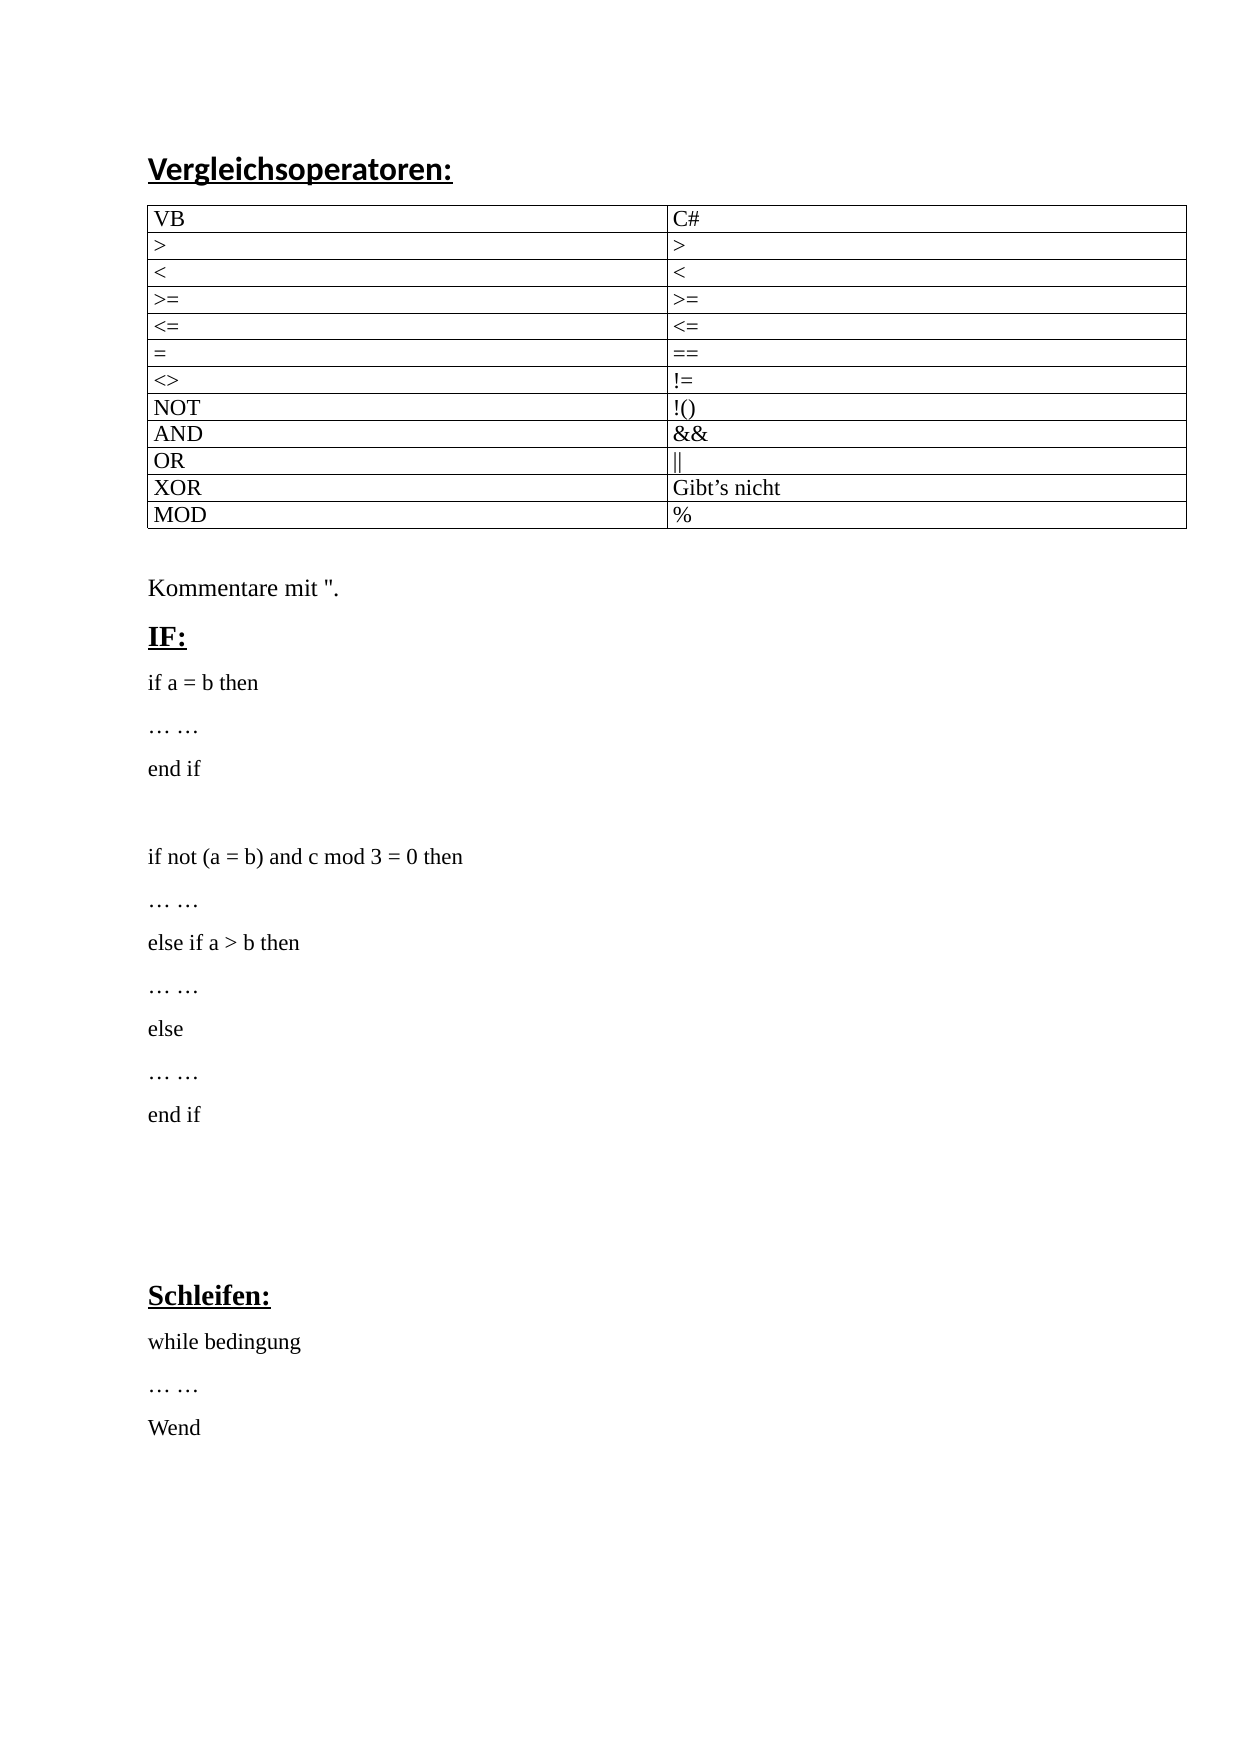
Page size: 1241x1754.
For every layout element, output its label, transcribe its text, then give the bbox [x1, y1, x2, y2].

text Schleifen: [148, 1278, 1093, 1312]
text Wend­­ [148, 1414, 1093, 1441]
text end if [148, 1101, 1093, 1127]
table_header VB [148, 206, 667, 232]
text else if a > b then [148, 929, 1093, 955]
table_cell AND [148, 421, 667, 447]
table_cell >= [668, 287, 1186, 312]
table_cell MOD [148, 502, 667, 527]
table_cell XOR [148, 475, 667, 501]
table_cell !() [668, 394, 1186, 420]
text Vergleichsoperatoren: [148, 148, 1093, 188]
table_cell == [668, 340, 1186, 366]
table_cell > [668, 233, 1186, 259]
text … … [148, 886, 1093, 912]
text while bedingung [148, 1328, 1093, 1354]
table_cell % [668, 502, 1186, 527]
table_cell || [668, 448, 1186, 474]
table_cell <= [148, 314, 667, 339]
table_cell > [148, 233, 667, 259]
table_cell < [148, 260, 667, 286]
text else [148, 1015, 1093, 1041]
table_cell NOT [148, 394, 667, 420]
text IF: [148, 619, 1093, 652]
text end if [148, 755, 1093, 781]
table_cell OR [148, 448, 667, 474]
text if a = b then [148, 669, 1093, 695]
table_cell <> [148, 367, 667, 393]
text … … [148, 1371, 1093, 1398]
table_cell >= [148, 287, 667, 312]
text Kommentare mit ''. [148, 573, 1093, 602]
table_cell Gibt’s nicht [668, 475, 1186, 501]
text … … [148, 972, 1093, 998]
text if not (a = b) and c mod 3 = 0 then [148, 843, 1093, 869]
table_cell < [668, 260, 1186, 286]
table_cell != [668, 367, 1186, 393]
text … … [148, 712, 1093, 738]
text … … [148, 1058, 1093, 1084]
table_header C# [668, 206, 1186, 232]
table_cell && [668, 421, 1186, 447]
table_cell = [148, 340, 667, 366]
table_cell <= [668, 314, 1186, 339]
